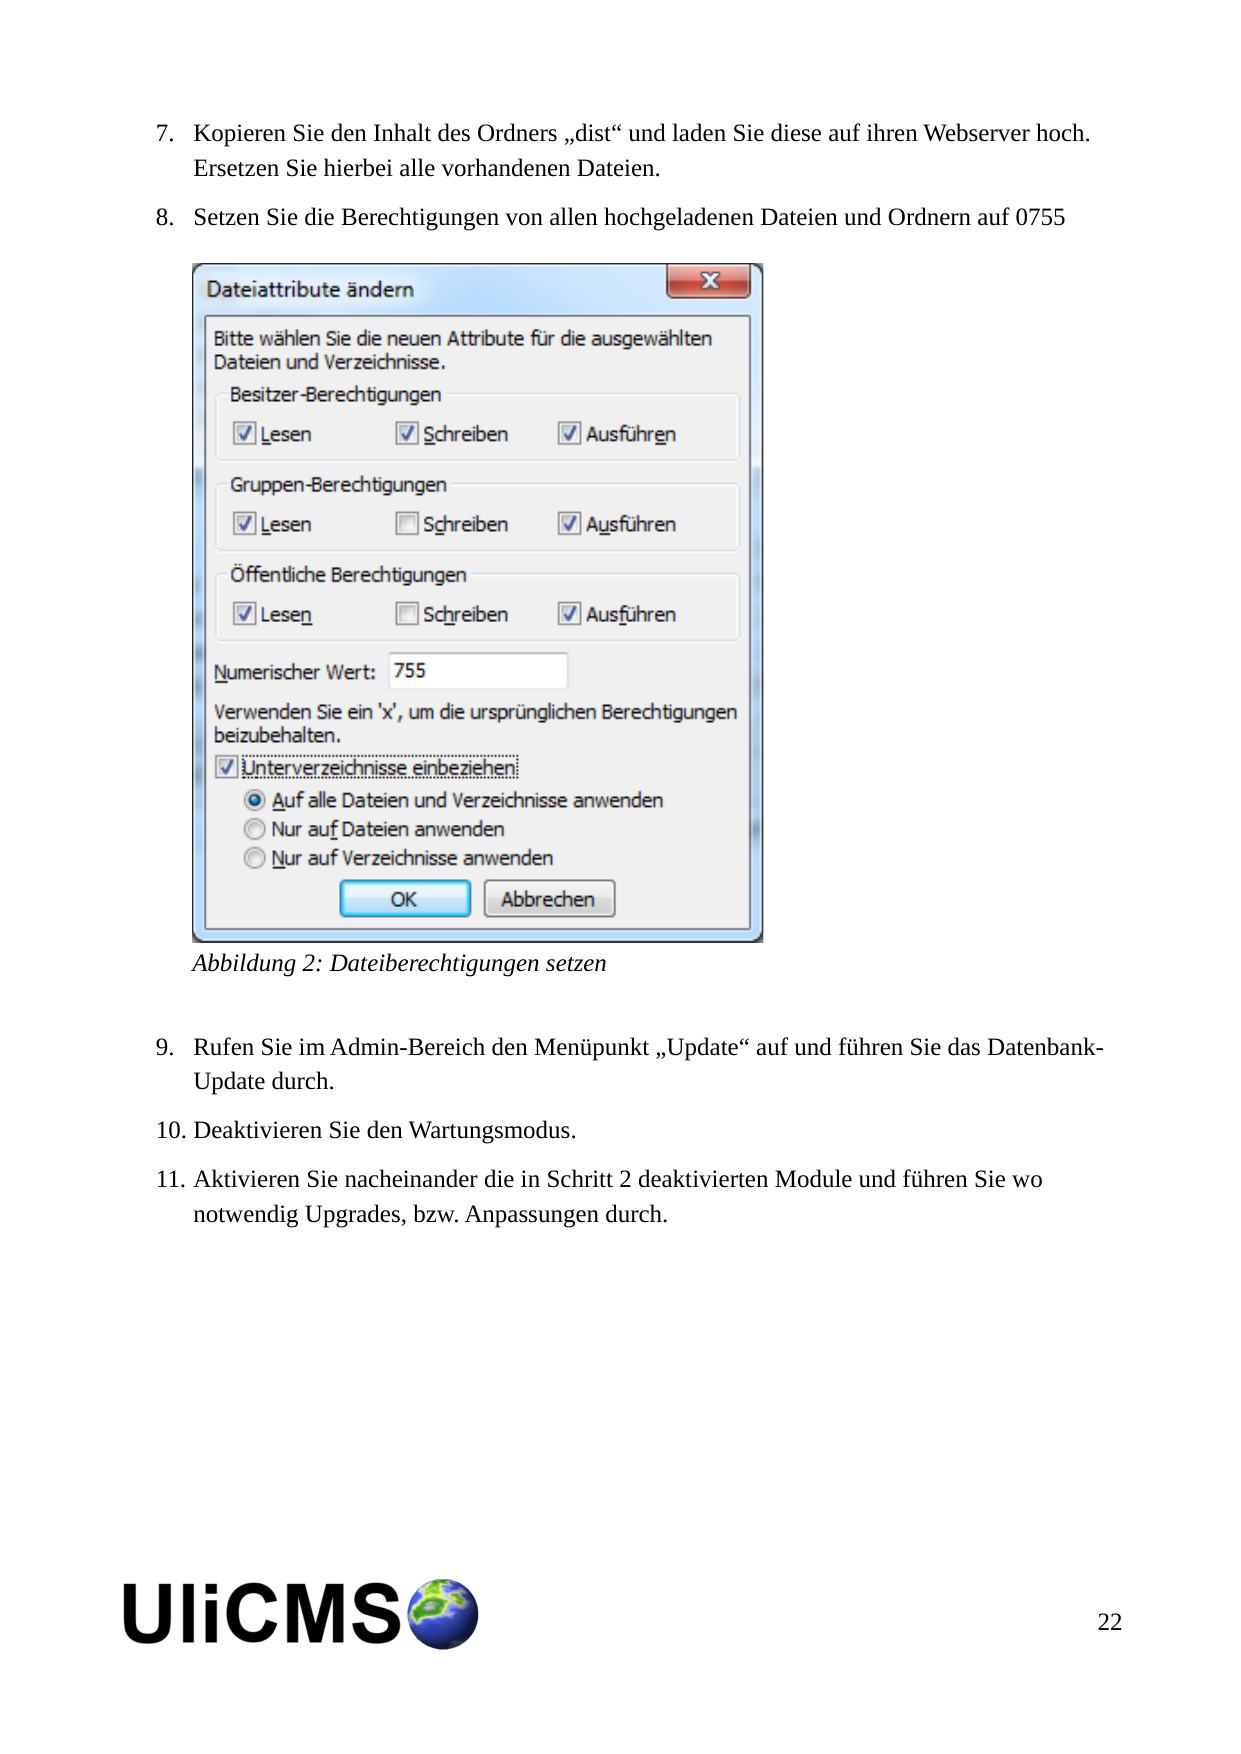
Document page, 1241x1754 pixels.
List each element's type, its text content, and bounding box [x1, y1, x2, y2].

picture [192, 263, 764, 943]
picture [118, 1578, 479, 1652]
list Setzen Sie die Berechtigungen von allen hochgeladenen Dateien und Ordnern auf 0755 [156, 202, 1122, 230]
list Aktivieren Sie nacheinander die in Schritt 2 deaktivierten Module und führen Sie wo notwendig Upgrades, bzw. Anpassungen durch. [156, 1164, 1122, 1227]
list Kopieren Sie den Inhalt des Ordners „dist“ und laden Sie diese auf ihren Webserver hoch. Ersetzen Sie hierbei alle vorhandenen Dateien. [156, 118, 1122, 181]
list Rufen Sie im Admin-Bereich den Menüpunkt „Update“ auf und führen Sie das Datenbank-Update durch. [156, 1032, 1122, 1095]
list Deaktivieren Sie den Wartungsmodus. [156, 1115, 1122, 1144]
list Abbildung 2: Dateiberechtigungen setzen [192, 943, 763, 977]
